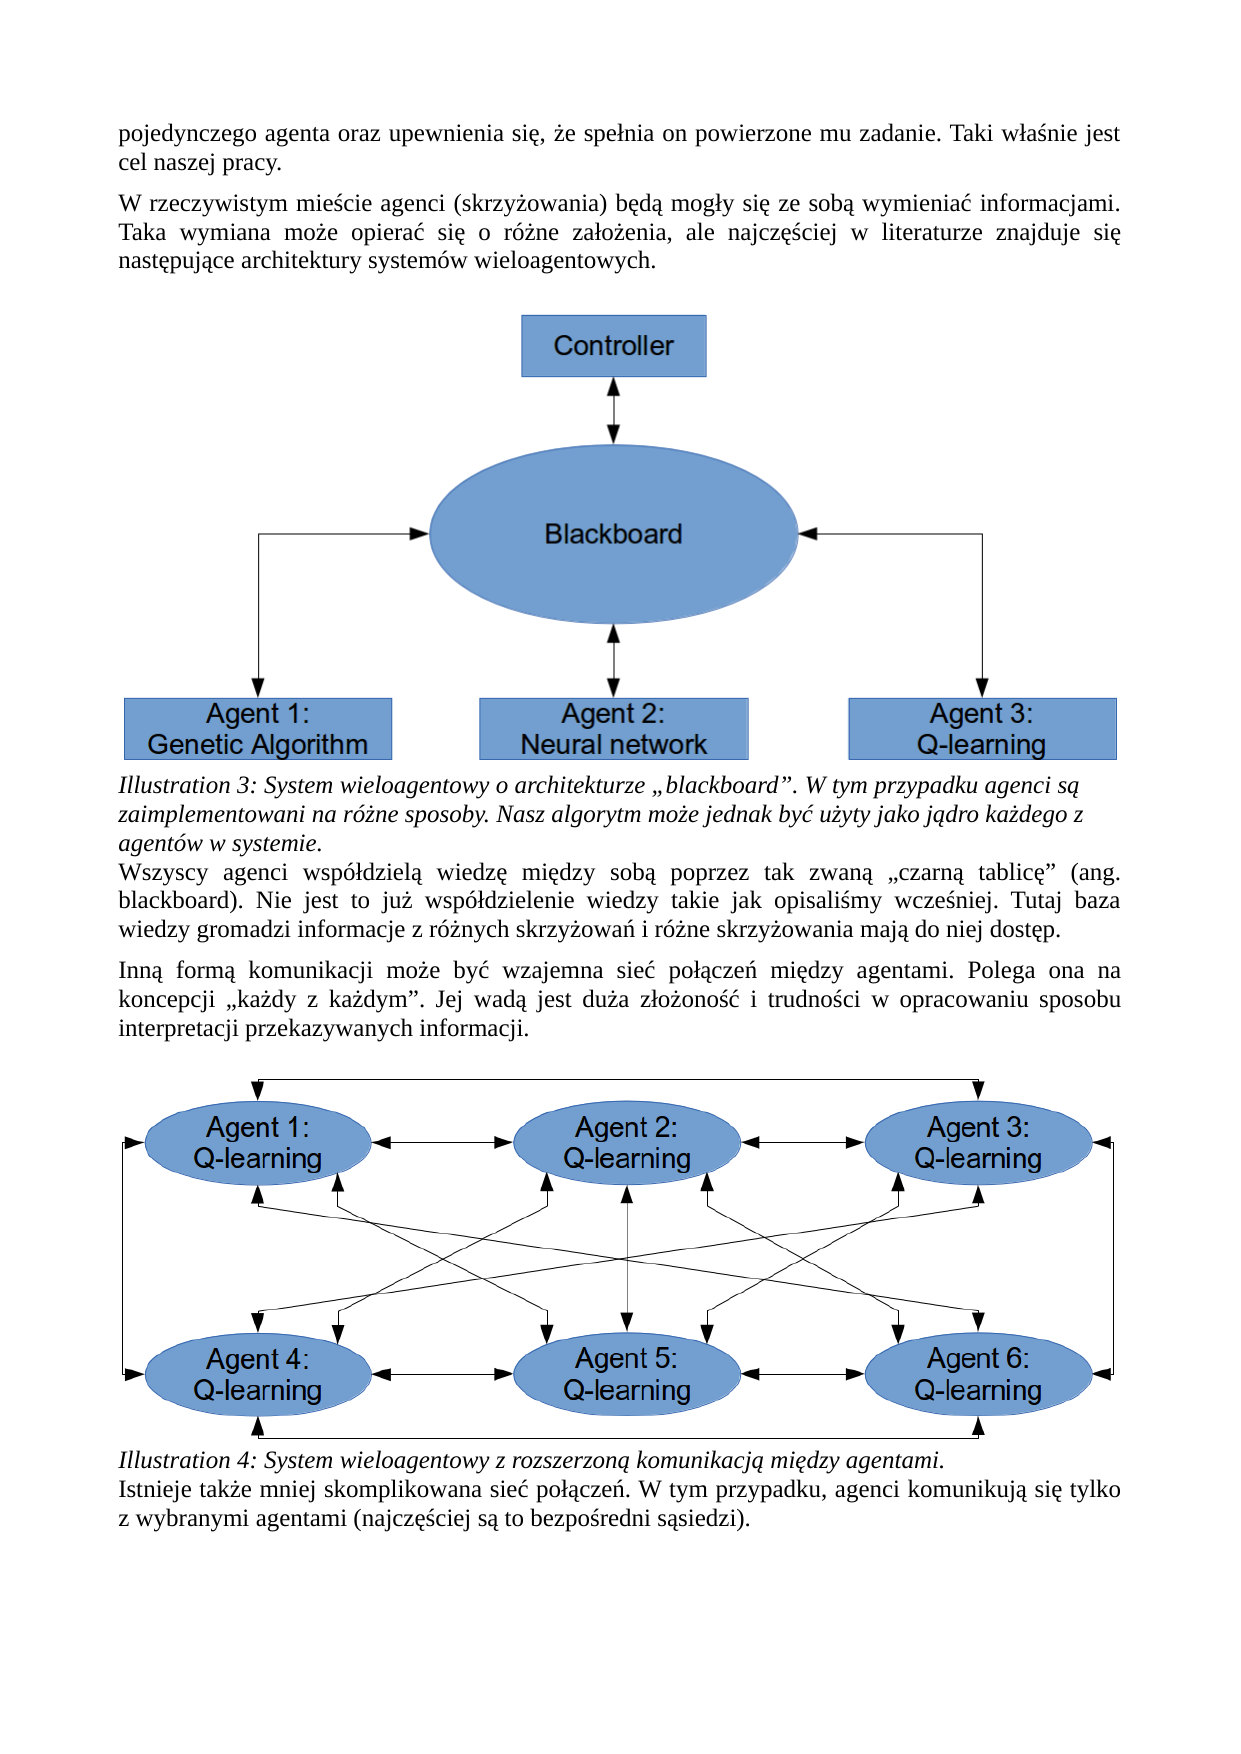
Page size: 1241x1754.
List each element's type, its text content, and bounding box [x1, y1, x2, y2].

text Wszyscy agenci współdzielą wiedzę między sobą poprzez tak zwaną „czarną tablicę” (ang. blackboard). Nie jest to już współdzielenie wiedzy takie jak opisaliśmy wcześniej. Tutaj baza wiedzy gromadzi informacje z różnych skrzyżowań i różne skrzyżowania mają do niej dostęp. [118, 857, 1122, 943]
text Illustration 3: System wieloagentowy o architekturze „blackboard”. W tym przypadku agenci są zaimplementowani na różne sposoby. Nasz algorytm może jednak być użyty jako jądro każdego z agentów w systemie. [118, 771, 1122, 857]
text [118, 1054, 1122, 1066]
text Istnieje także mniej skomplikowana sieć połączeń. W tym przypadku, agenci komunikują się tylko z wybranymi agentami (najczęściej są to bezpośredni sąsiedzi). [118, 1474, 1122, 1532]
text pojedynczego agenta oraz upewnienia się, że spełnia on powierzone mu zadanie. Taki właśnie jest cel naszej pracy. [118, 118, 1122, 176]
text W rzeczywistym mieście agenci (skrzyżowania) będą mogły się ze sobą wymieniać informacjami. Taka wymiana może opierać się o różne założenia, ale najczęściej w literaturze znajduje się następujące architektury systemów wieloagentowych. [118, 188, 1122, 274]
picture [118, 299, 1123, 771]
picture [118, 1066, 1123, 1446]
text Inną formą komunikacji może być wzajemna sieć połączeń między agentami. Polega ona na koncepcji „każdy z każdym”. Jej wadą jest duża złożoność i trudności w opracowaniu sposobu interpretacji przekazywanych informacji. [118, 955, 1122, 1042]
text Illustration 4: System wieloagentowy z rozszerzoną komunikacją między agentami. [118, 1446, 1122, 1474]
text [118, 287, 1122, 299]
